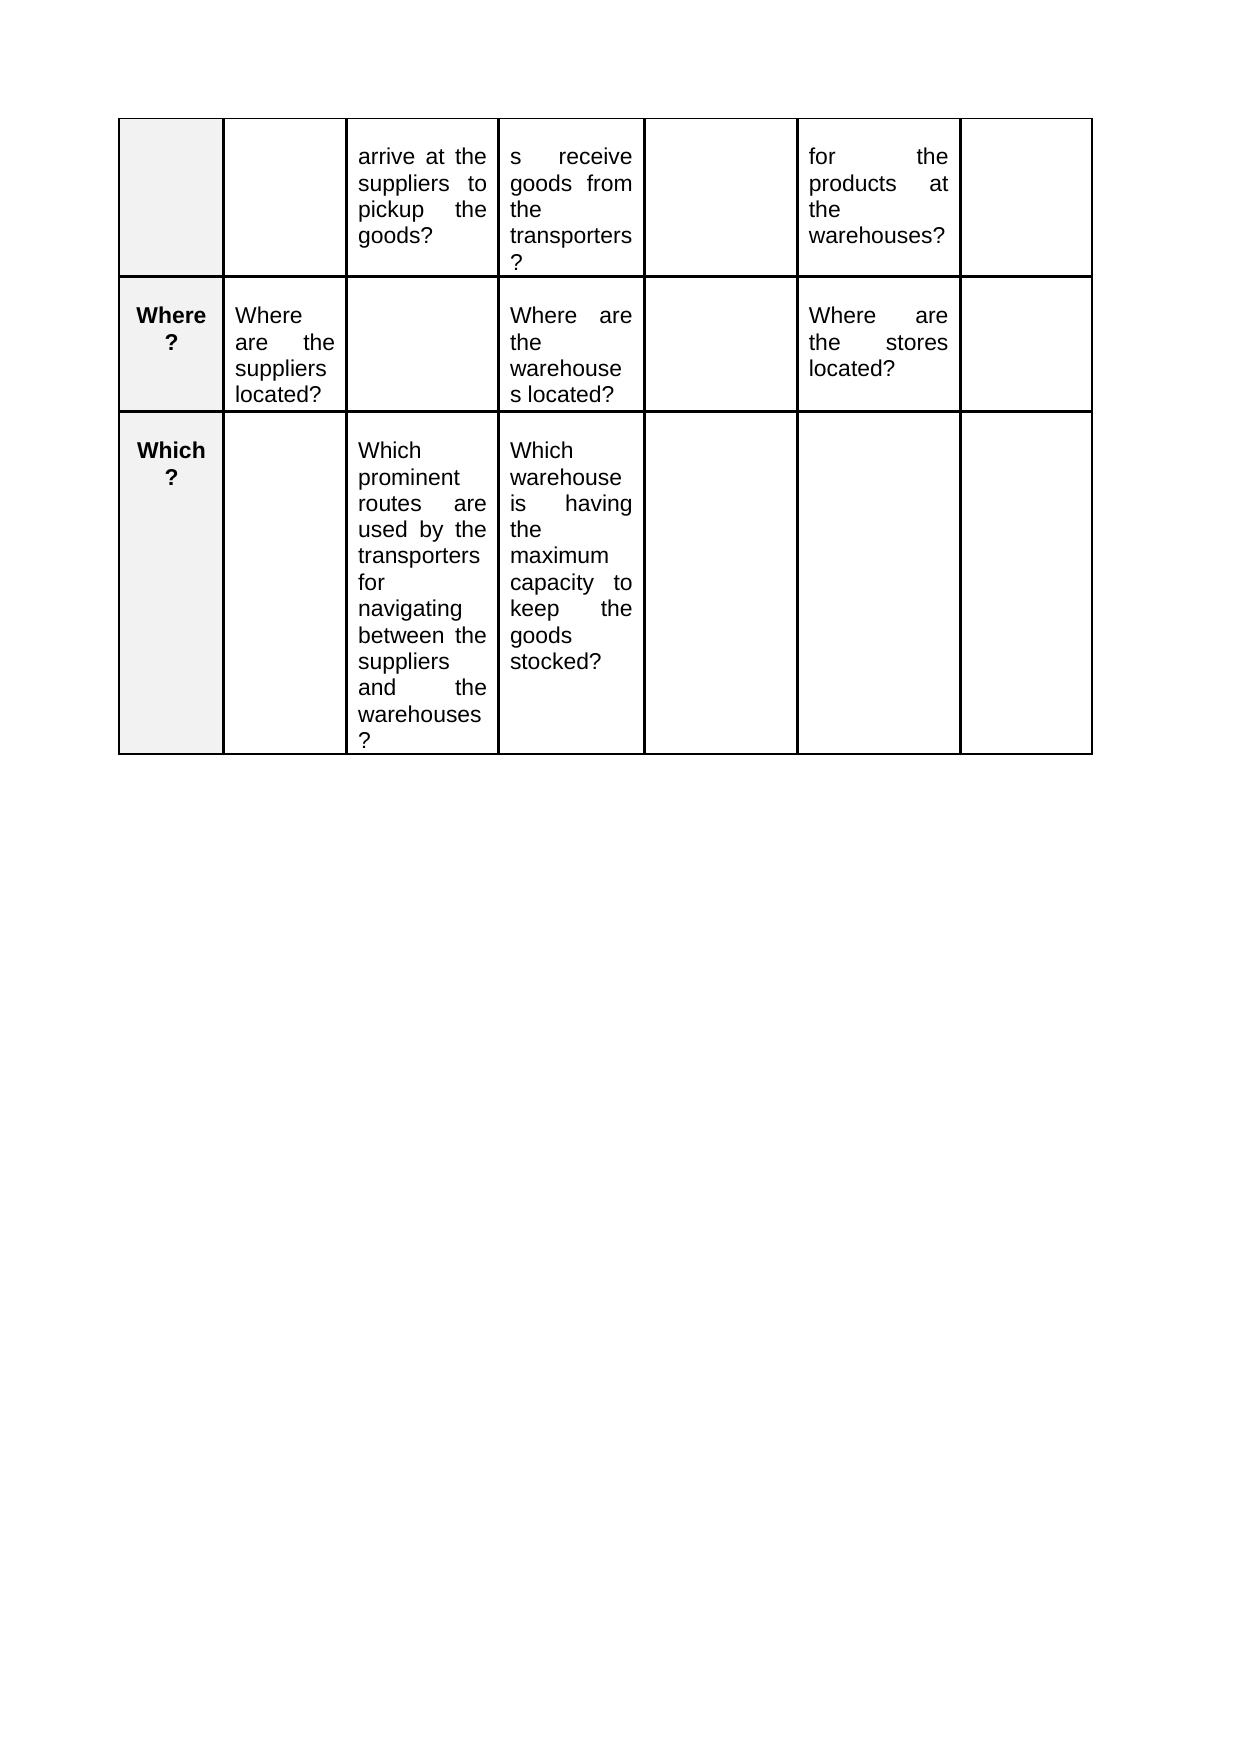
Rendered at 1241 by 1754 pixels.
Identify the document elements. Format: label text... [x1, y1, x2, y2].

table_cell [646, 119, 796, 275]
table_cell s receive goods from the transporters? [500, 119, 643, 275]
table_cell Where are the warehouses located? [500, 278, 643, 410]
table_cell [962, 278, 1091, 410]
table_cell [225, 119, 345, 275]
table_cell Which prominent routes are used by the transporters for navigating between the suppliers and the warehouses? [348, 413, 497, 753]
table_cell [962, 119, 1091, 275]
table_cell [799, 413, 959, 753]
table_cell Where? [120, 278, 222, 410]
table_cell [962, 413, 1091, 753]
table_cell Where are the stores located? [799, 278, 959, 410]
table_cell Which warehouse is having the maximum capacity to keep the goods stocked? [500, 413, 643, 753]
table_cell Where are the suppliers located? [225, 278, 345, 410]
table_cell Which? [120, 413, 222, 753]
table_cell [120, 119, 222, 275]
table_cell [348, 278, 497, 410]
table_cell [646, 413, 796, 753]
table_cell [646, 278, 796, 410]
table_cell arrive at the suppliers to pickup the goods? [348, 119, 497, 275]
table_cell [225, 413, 345, 753]
table_cell for the products at the warehouses? [799, 119, 959, 275]
